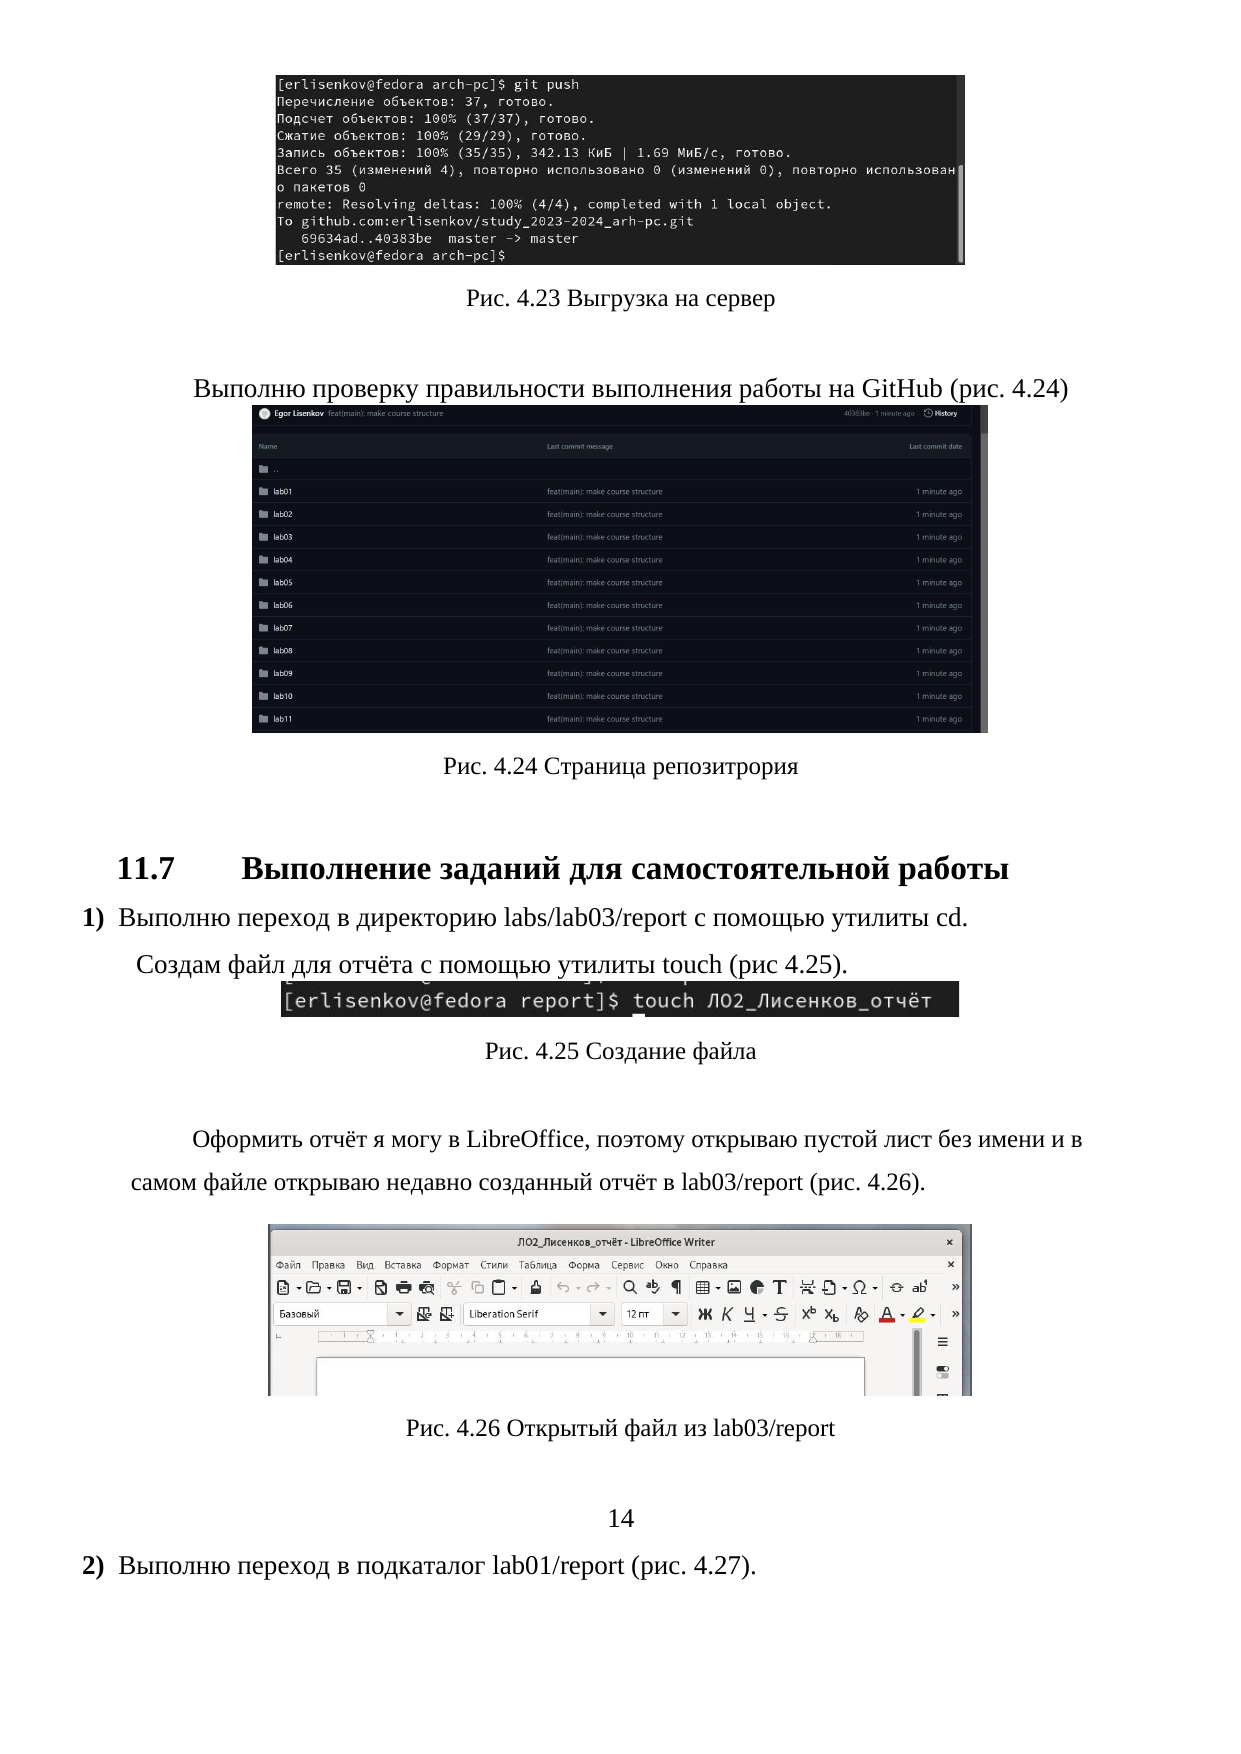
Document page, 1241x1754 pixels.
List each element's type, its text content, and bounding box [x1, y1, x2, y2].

subtitle Выполнение заданий для самостоятельной работы [116, 848, 1122, 887]
text Рис. 4.23 Выгрузка на сервер [203, 283, 1038, 312]
text Оформить отчёт я могу в LibreOffice, поэтому открываю пустой лист без имени и в самом файле открываю недавно созданный отчёт в lab03/report (рис. 4.26). [131, 1124, 1122, 1196]
text Рис. 4.24 Страница репозитрория [203, 751, 1038, 779]
list Выполню переход в подкаталог lab01/report (рис. 4.27). [82, 1549, 1122, 1580]
text Создам файл для отчёта с помощью утилиты touch (рис 4.25). [136, 948, 1122, 979]
text Рис. 4.26 Открытый файл из lab03/report [203, 1413, 1038, 1442]
text 14 [119, 1502, 1122, 1533]
text Выполню проверку правильности выполнения работы на GitHub (рис. 4.24) [193, 372, 1122, 403]
text Рис. 4.25 Создание файла [203, 1036, 1038, 1064]
list Выполню переход в директорию labs/lab03/report с помощью утилиты cd. [82, 901, 1122, 932]
